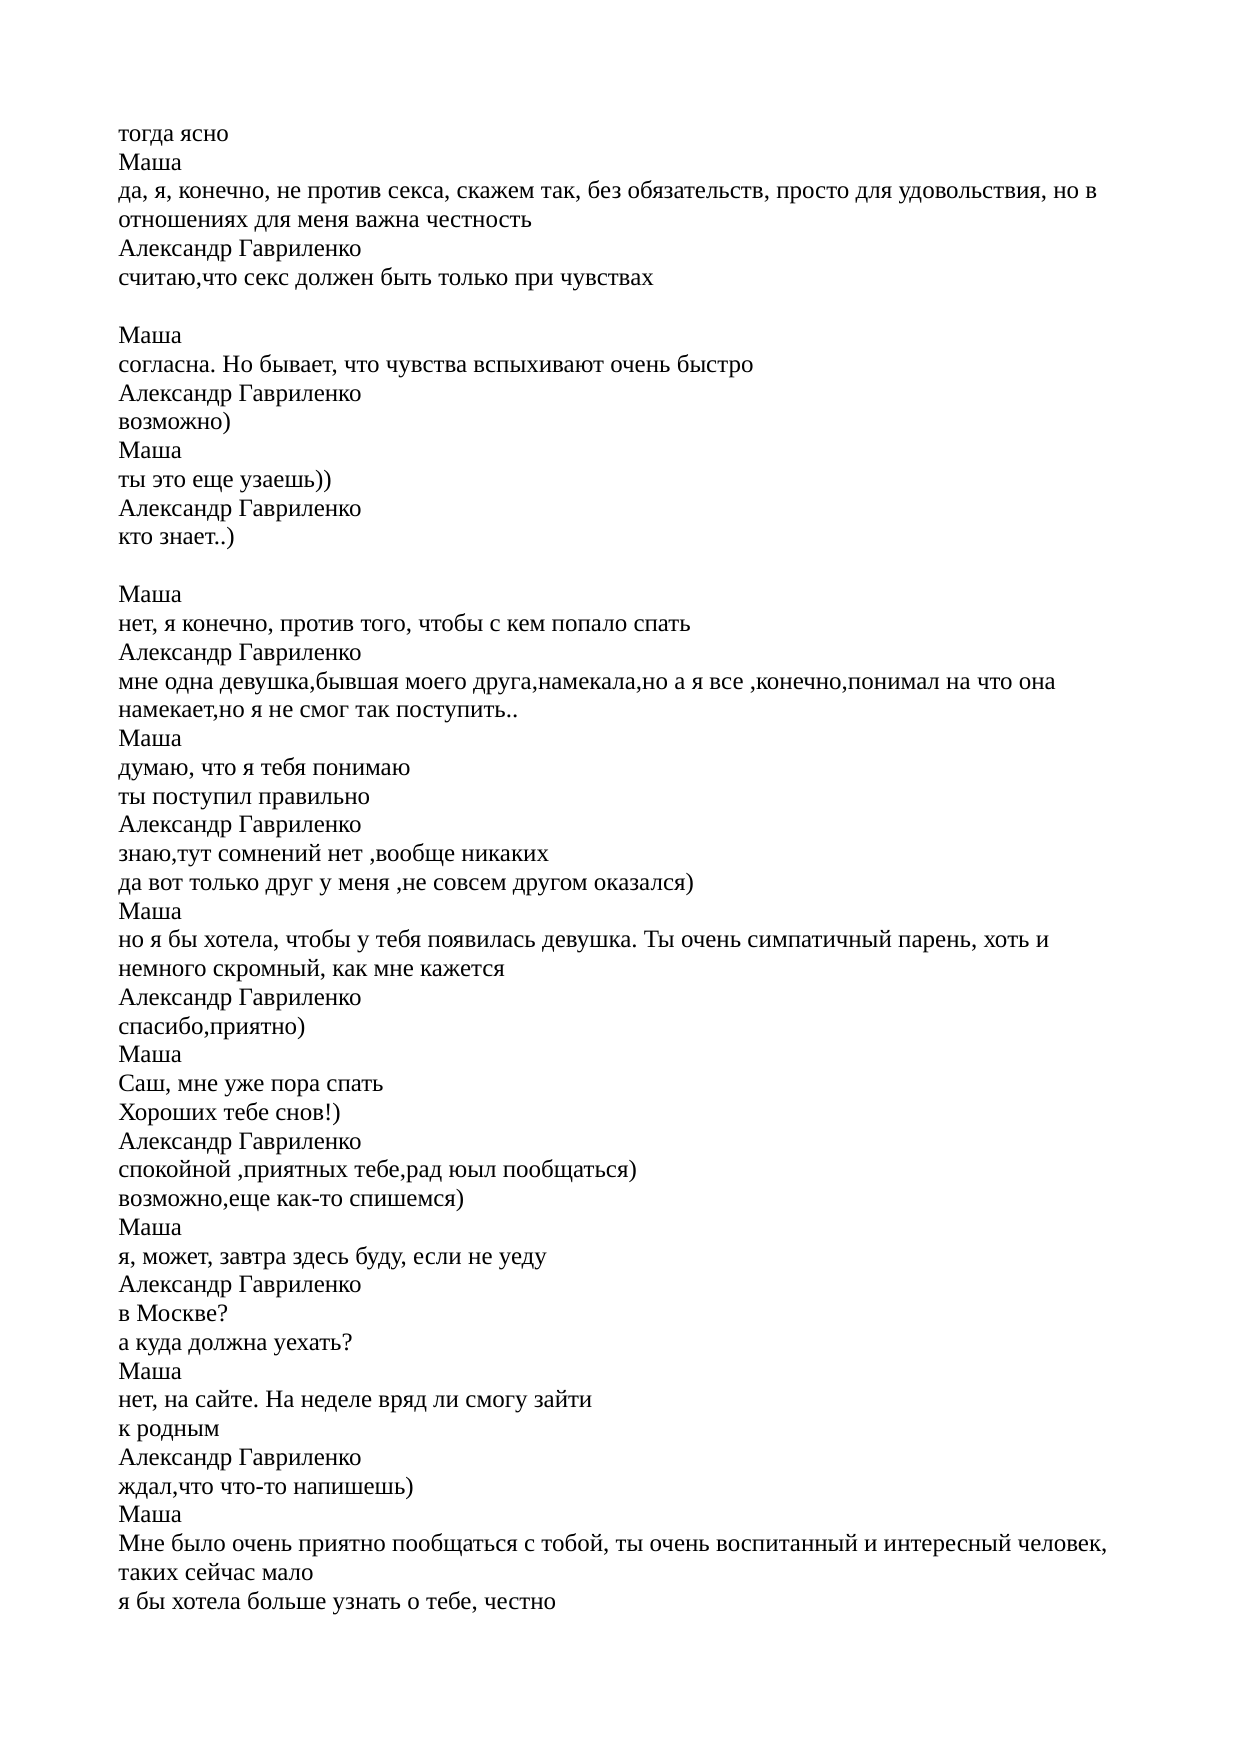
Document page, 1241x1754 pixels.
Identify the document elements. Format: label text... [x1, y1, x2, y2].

text возможно) [118, 406, 1122, 435]
text нет, на сайте. На неделе вряд ли смогу зайти [118, 1384, 1122, 1413]
text Маша [118, 147, 1122, 176]
text Александр Гавриленко [118, 1126, 1122, 1154]
text Александр Гавриленко [118, 1442, 1122, 1471]
text Александр Гавриленко [118, 493, 1122, 521]
text да вот только друг у меня ,не совсем другом оказался) [118, 867, 1122, 896]
text думаю, что я тебя понимаю [118, 752, 1122, 781]
text ты это еще узаешь)) [118, 464, 1122, 493]
text тогда ясно [118, 118, 1122, 147]
text знаю,тут сомнений нет ,вообще никаких [118, 838, 1122, 867]
text к родным [118, 1413, 1122, 1442]
text Саш, мне уже пора спать [118, 1068, 1122, 1097]
text Мне было очень приятно пообщаться с тобой, ты очень воспитанный и интересный человек, таких сейчас мало [118, 1528, 1122, 1586]
text а куда должна уехать? [118, 1327, 1122, 1356]
text Маша [118, 579, 1122, 608]
text Маша [118, 723, 1122, 752]
text я бы хотела больше узнать о тебе, честно [118, 1586, 1122, 1614]
text мне одна девушка,бывшая моего друга,намекала,но а я все ,конечно,понимал на что она намекает,но я не смог так поступить.. [118, 666, 1122, 723]
text Маша [118, 1356, 1122, 1384]
text Маша [118, 1212, 1122, 1241]
text ты поступил правильно [118, 781, 1122, 809]
text Маша [118, 1499, 1122, 1528]
text Маша [118, 435, 1122, 464]
text Маша [118, 896, 1122, 924]
text спасибо,приятно) [118, 1011, 1122, 1039]
text но я бы хотела, чтобы у тебя появилась девушка. Ты очень симпатичный парень, хоть и немного скромный, как мне кажется [118, 924, 1122, 982]
text я, может, завтра здесь буду, если не уеду [118, 1241, 1122, 1269]
text Маша [118, 1039, 1122, 1068]
text нет, я конечно, против того, чтобы с кем попало спать [118, 608, 1122, 637]
text кто знает..) [118, 521, 1122, 550]
text Александр Гавриленко [118, 982, 1122, 1011]
text Маша [118, 320, 1122, 349]
text да, я, конечно, не против секса, скажем так, без обязательств, просто для удовольствия, но в отношениях для меня важна честность [118, 176, 1122, 233]
text в Москве? [118, 1298, 1122, 1327]
text возможно,еще как-то спишемся) [118, 1183, 1122, 1212]
text согласна. Но бывает, что чувства вспыхивают очень быстро [118, 349, 1122, 378]
text Александр Гавриленко [118, 378, 1122, 406]
text Александр Гавриленко [118, 233, 1122, 262]
text ждал,что что-то напишешь) [118, 1471, 1122, 1499]
text спокойной ,приятных тебе,рад юыл пообщаться) [118, 1154, 1122, 1183]
text Александр Гавриленко [118, 809, 1122, 838]
text Александр Гавриленко [118, 1269, 1122, 1298]
text Александр Гавриленко [118, 637, 1122, 666]
text Хороших тебе снов!) [118, 1097, 1122, 1126]
text считаю,что секс должен быть только при чувствах [118, 262, 1122, 291]
